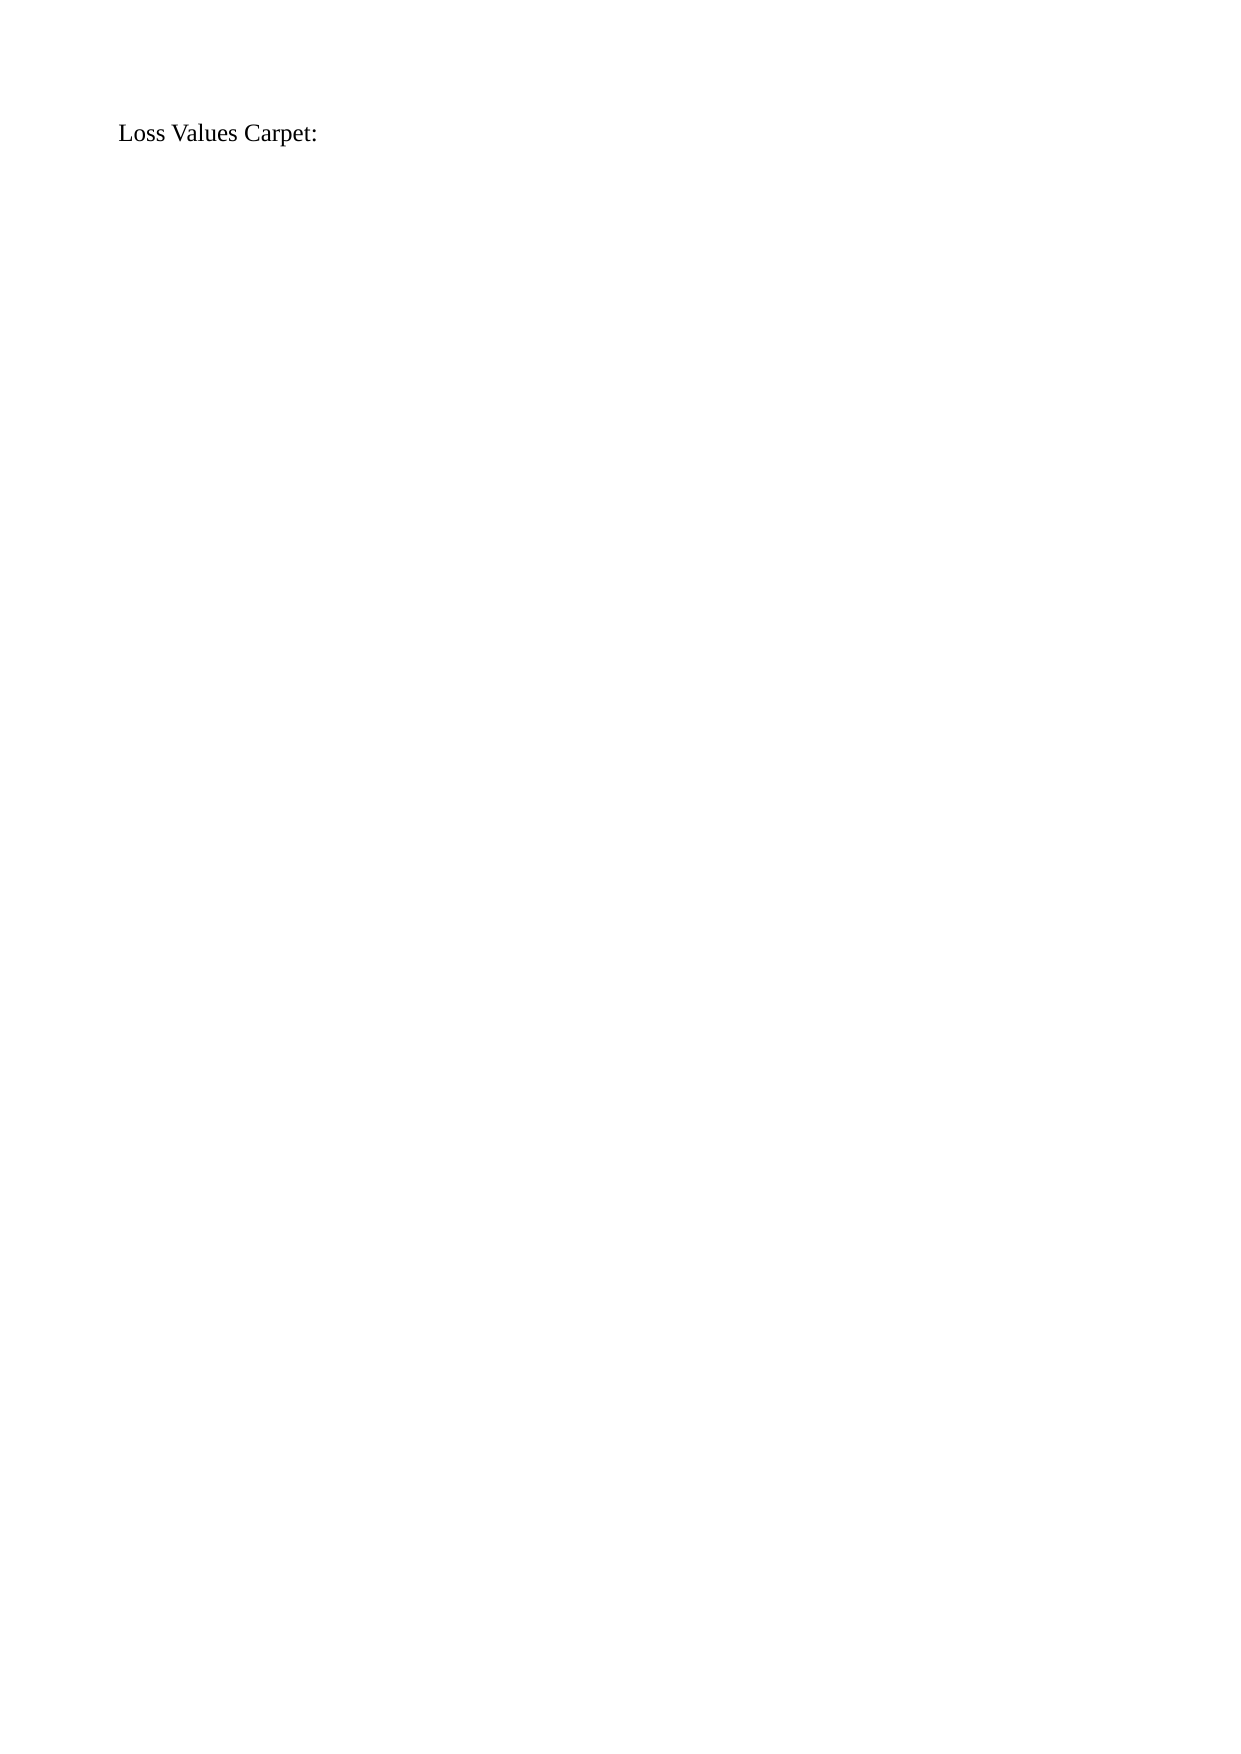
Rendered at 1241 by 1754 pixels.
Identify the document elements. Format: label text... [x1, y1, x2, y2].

text Loss Values Carpet: [118, 118, 1122, 147]
